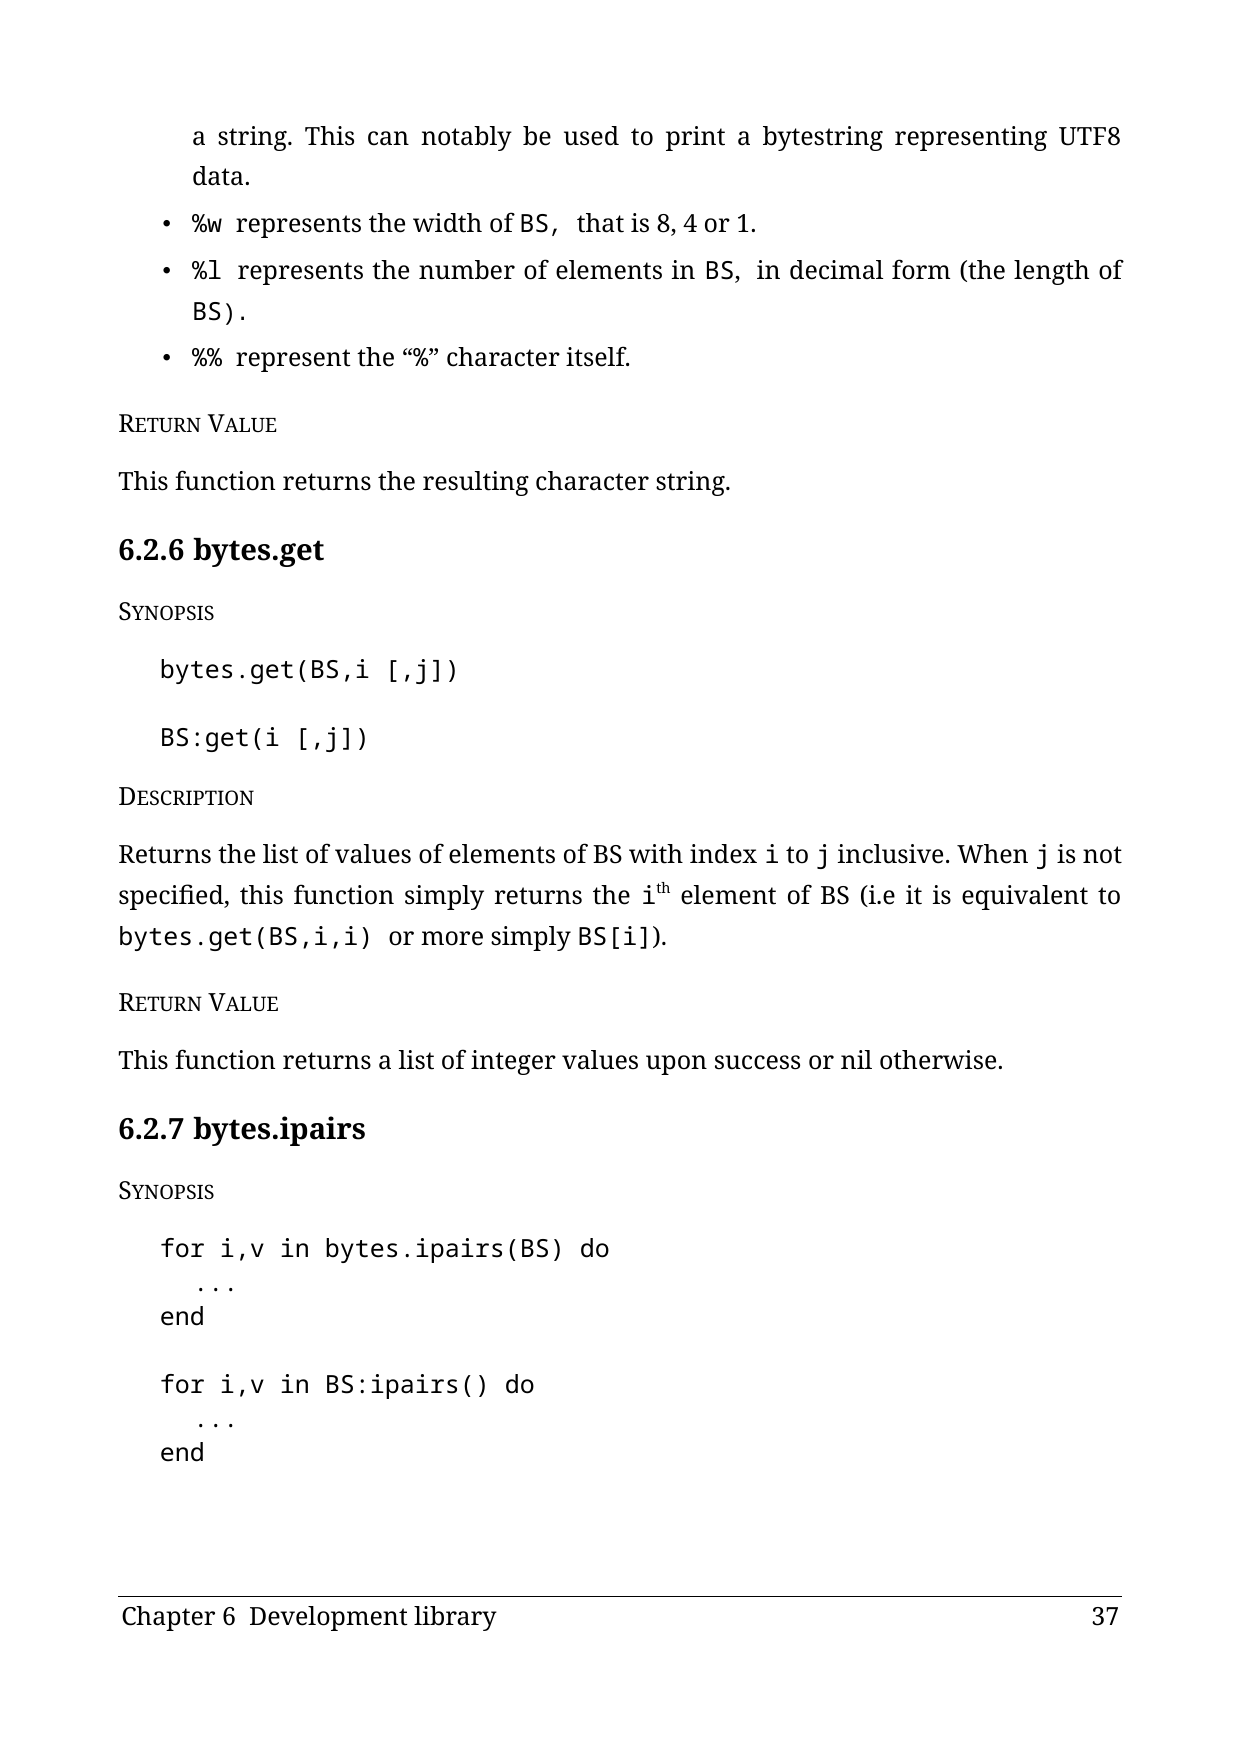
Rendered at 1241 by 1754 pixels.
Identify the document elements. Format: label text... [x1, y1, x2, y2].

list %% represent the “%” character itself. [162, 340, 1122, 374]
text Returns the list of values of elements of BS with index i to j inclusive. When j is not specified, this function simply returns the ith element of BS (i.e it is equivalent to bytes.get(BS,i,i) or more simply BS[i]). [118, 837, 1122, 953]
text ... [159, 1401, 1122, 1435]
list %l represents the number of elements in BS, in decimal form (the length of BS). [162, 252, 1122, 327]
list a string. This can notably be used to print a bytestring representing UTF8 data. [162, 118, 1122, 193]
subtitle Synopsis [118, 1172, 1122, 1206]
text ... [159, 1264, 1122, 1298]
list %w represents the width of BS, that is 8, 4 or 1. [162, 206, 1122, 240]
text bytes.get(BS,i [,j]) [159, 652, 1122, 686]
subtitle Return Value [118, 984, 1122, 1018]
text BS:get(i [,j]) [159, 720, 1122, 754]
text for i,v in bytes.ipairs(BS) do [159, 1230, 1122, 1264]
subtitle Return Value [118, 406, 1122, 439]
text end [159, 1435, 1122, 1469]
text for i,v in BS:ipairs() do [159, 1367, 1122, 1401]
subtitle bytes.get [118, 529, 1122, 569]
subtitle Description [118, 779, 1122, 813]
text This function returns a list of integer values upon success or nil otherwise. [118, 1042, 1122, 1076]
subtitle bytes.ipairs [118, 1108, 1122, 1148]
text end [159, 1298, 1122, 1333]
subtitle Synopsis [118, 594, 1122, 627]
text This function returns the resulting character string. [118, 464, 1122, 498]
